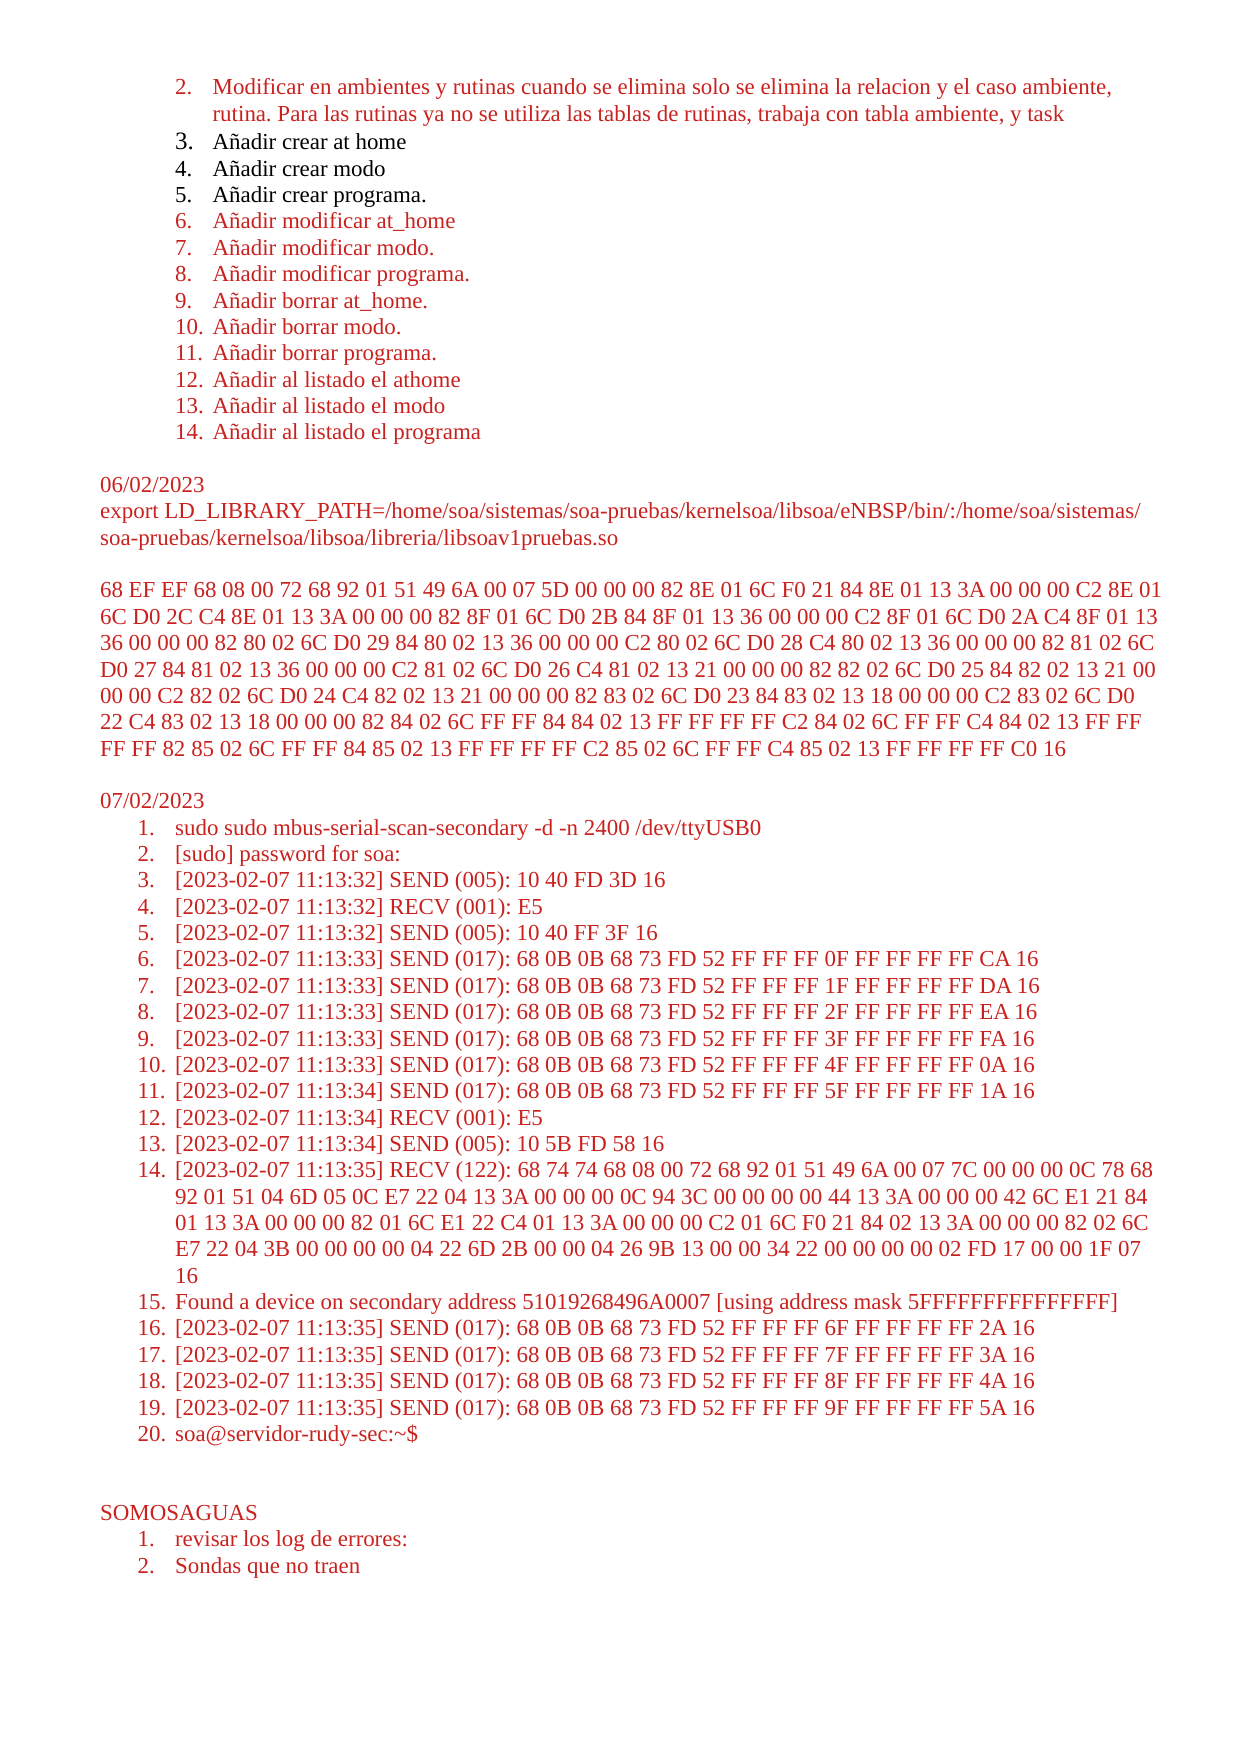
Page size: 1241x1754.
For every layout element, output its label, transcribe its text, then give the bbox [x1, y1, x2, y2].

text 68 EF EF 68 08 00 72 68 92 01 51 49 6A 00 07 5D 00 00 00 82 8E 01 6C F0 21 84 8E 01 13 3A 00 00 00 C2 8E 01 6C D0 2C C4 8E 01 13 3A 00 00 00 82 8F 01 6C D0 2B 84 8F 01 13 36 00 00 00 C2 8F 01 6C D0 2A C4 8F 01 13 36 00 00 00 82 80 02 6C D0 29 84 80 02 13 36 00 00 00 C2 80 02 6C D0 28 C4 80 02 13 36 00 00 00 82 81 02 6C D0 27 84 81 02 13 36 00 00 00 C2 81 02 6C D0 26 C4 81 02 13 21 00 00 00 82 82 02 6C D0 25 84 82 02 13 21 00 00 00 C2 82 02 6C D0 24 C4 82 02 13 21 00 00 00 82 83 02 6C D0 23 84 83 02 13 18 00 00 00 C2 83 02 6C D0 22 C4 83 02 13 18 00 00 00 82 84 02 6C FF FF 84 84 02 13 FF FF FF FF C2 84 02 6C FF FF C4 84 02 13 FF FF FF FF 82 85 02 6C FF FF 84 85 02 13 FF FF FF FF C2 85 02 6C FF FF C4 85 02 13 FF FF FF FF C0 16 [100, 577, 1162, 761]
text 07/02/2023 [100, 787, 1162, 814]
list Añadir crear programa. [175, 181, 1162, 208]
list revisar los log de errores: [137, 1525, 1162, 1552]
list [2023-02-07 11:13:35] SEND (017): 68 0B 0B 68 73 FD 52 FF FF FF 9F FF FF FF FF 5A 16 [137, 1393, 1162, 1420]
list Añadir modificar programa. [175, 260, 1162, 287]
list [2023-02-07 11:13:33] SEND (017): 68 0B 0B 68 73 FD 52 FF FF FF 3F FF FF FF FF FA 16 [137, 1024, 1162, 1051]
list [2023-02-07 11:13:33] SEND (017): 68 0B 0B 68 73 FD 52 FF FF FF 4F FF FF FF FF 0A 16 [137, 1051, 1162, 1077]
list [2023-02-07 11:13:32] SEND (005): 10 40 FF 3F 16 [137, 919, 1162, 946]
text export LD_LIBRARY_PATH=/home/soa/sistemas/soa-pruebas/kernelsoa/libsoa/eNBSP/bin/:/home/soa/sistemas/soa-pruebas/kernelsoa/libsoa/libreria/libsoav1pruebas.so [100, 497, 1162, 550]
list Añadir al listado el athome [175, 366, 1162, 392]
list [2023-02-07 11:13:34] SEND (017): 68 0B 0B 68 73 FD 52 FF FF FF 5F FF FF FF FF 1A 16 [137, 1077, 1162, 1104]
text SOMOSAGUAS [100, 1499, 1162, 1525]
list [2023-02-07 11:13:33] SEND (017): 68 0B 0B 68 73 FD 52 FF FF FF 2F FF FF FF FF EA 16 [137, 998, 1162, 1024]
list [2023-02-07 11:13:32] SEND (005): 10 40 FD 3D 16 [137, 866, 1162, 893]
list [2023-02-07 11:13:33] SEND (017): 68 0B 0B 68 73 FD 52 FF FF FF 0F FF FF FF FF CA 16 [137, 946, 1162, 972]
list Añadir borrar at_home. [175, 287, 1162, 313]
text 06/02/2023 [100, 471, 1162, 497]
list Añadir crear modo [175, 155, 1162, 181]
list soa@servidor-rudy-sec:~$ [137, 1420, 1162, 1446]
list Sondas que no traen [137, 1552, 1162, 1578]
list sudo sudo mbus-serial-scan-secondary -d -n 2400 /dev/ttyUSB0 [137, 814, 1162, 840]
list [2023-02-07 11:13:33] SEND (017): 68 0B 0B 68 73 FD 52 FF FF FF 1F FF FF FF FF DA 16 [137, 972, 1162, 998]
list [2023-02-07 11:13:35] SEND (017): 68 0B 0B 68 73 FD 52 FF FF FF 8F FF FF FF FF 4A 16 [137, 1367, 1162, 1393]
list [sudo] password for soa: [137, 840, 1162, 866]
list Añadir al listado el modo [175, 392, 1162, 418]
list Añadir al listado el programa [175, 418, 1162, 445]
list [2023-02-07 11:13:34] RECV (001): E5 [137, 1104, 1162, 1130]
list Añadir borrar programa. [175, 339, 1162, 366]
list Añadir modificar at_home [175, 208, 1162, 234]
list [2023-02-07 11:13:35] SEND (017): 68 0B 0B 68 73 FD 52 FF FF FF 6F FF FF FF FF 2A 16 [137, 1314, 1162, 1341]
list Modificar en ambientes y rutinas cuando se elimina solo se elimina la relacion y el caso ambiente, rutina. Para las rutinas ya no se utiliza las tablas de rutinas, trabaja con tabla ambiente, y task [175, 73, 1162, 126]
list [2023-02-07 11:13:34] SEND (005): 10 5B FD 58 16 [137, 1130, 1162, 1156]
list [2023-02-07 11:13:35] RECV (122): 68 74 74 68 08 00 72 68 92 01 51 49 6A 00 07 7C 00 00 00 0C 78 68 92 01 51 04 6D 05 0C E7 22 04 13 3A 00 00 00 0C 94 3C 00 00 00 00 44 13 3A 00 00 00 42 6C E1 21 84 01 13 3A 00 00 00 82 01 6C E1 22 C4 01 13 3A 00 00 00 C2 01 6C F0 21 84 02 13 3A 00 00 00 82 02 6C E7 22 04 3B 00 00 00 00 04 22 6D 2B 00 00 04 26 9B 13 00 00 34 22 00 00 00 00 02 FD 17 00 00 1F 07 16 [137, 1156, 1162, 1288]
list Found a device on secondary address 51019268496A0007 [using address mask 5FFFFFFFFFFFFFFF] [137, 1288, 1162, 1314]
list Añadir modificar modo. [175, 234, 1162, 260]
list Añadir borrar modo. [175, 313, 1162, 339]
list [2023-02-07 11:13:32] RECV (001): E5 [137, 893, 1162, 919]
list [2023-02-07 11:13:35] SEND (017): 68 0B 0B 68 73 FD 52 FF FF FF 7F FF FF FF FF 3A 16 [137, 1341, 1162, 1367]
list Añadir crear at home [175, 126, 1162, 155]
